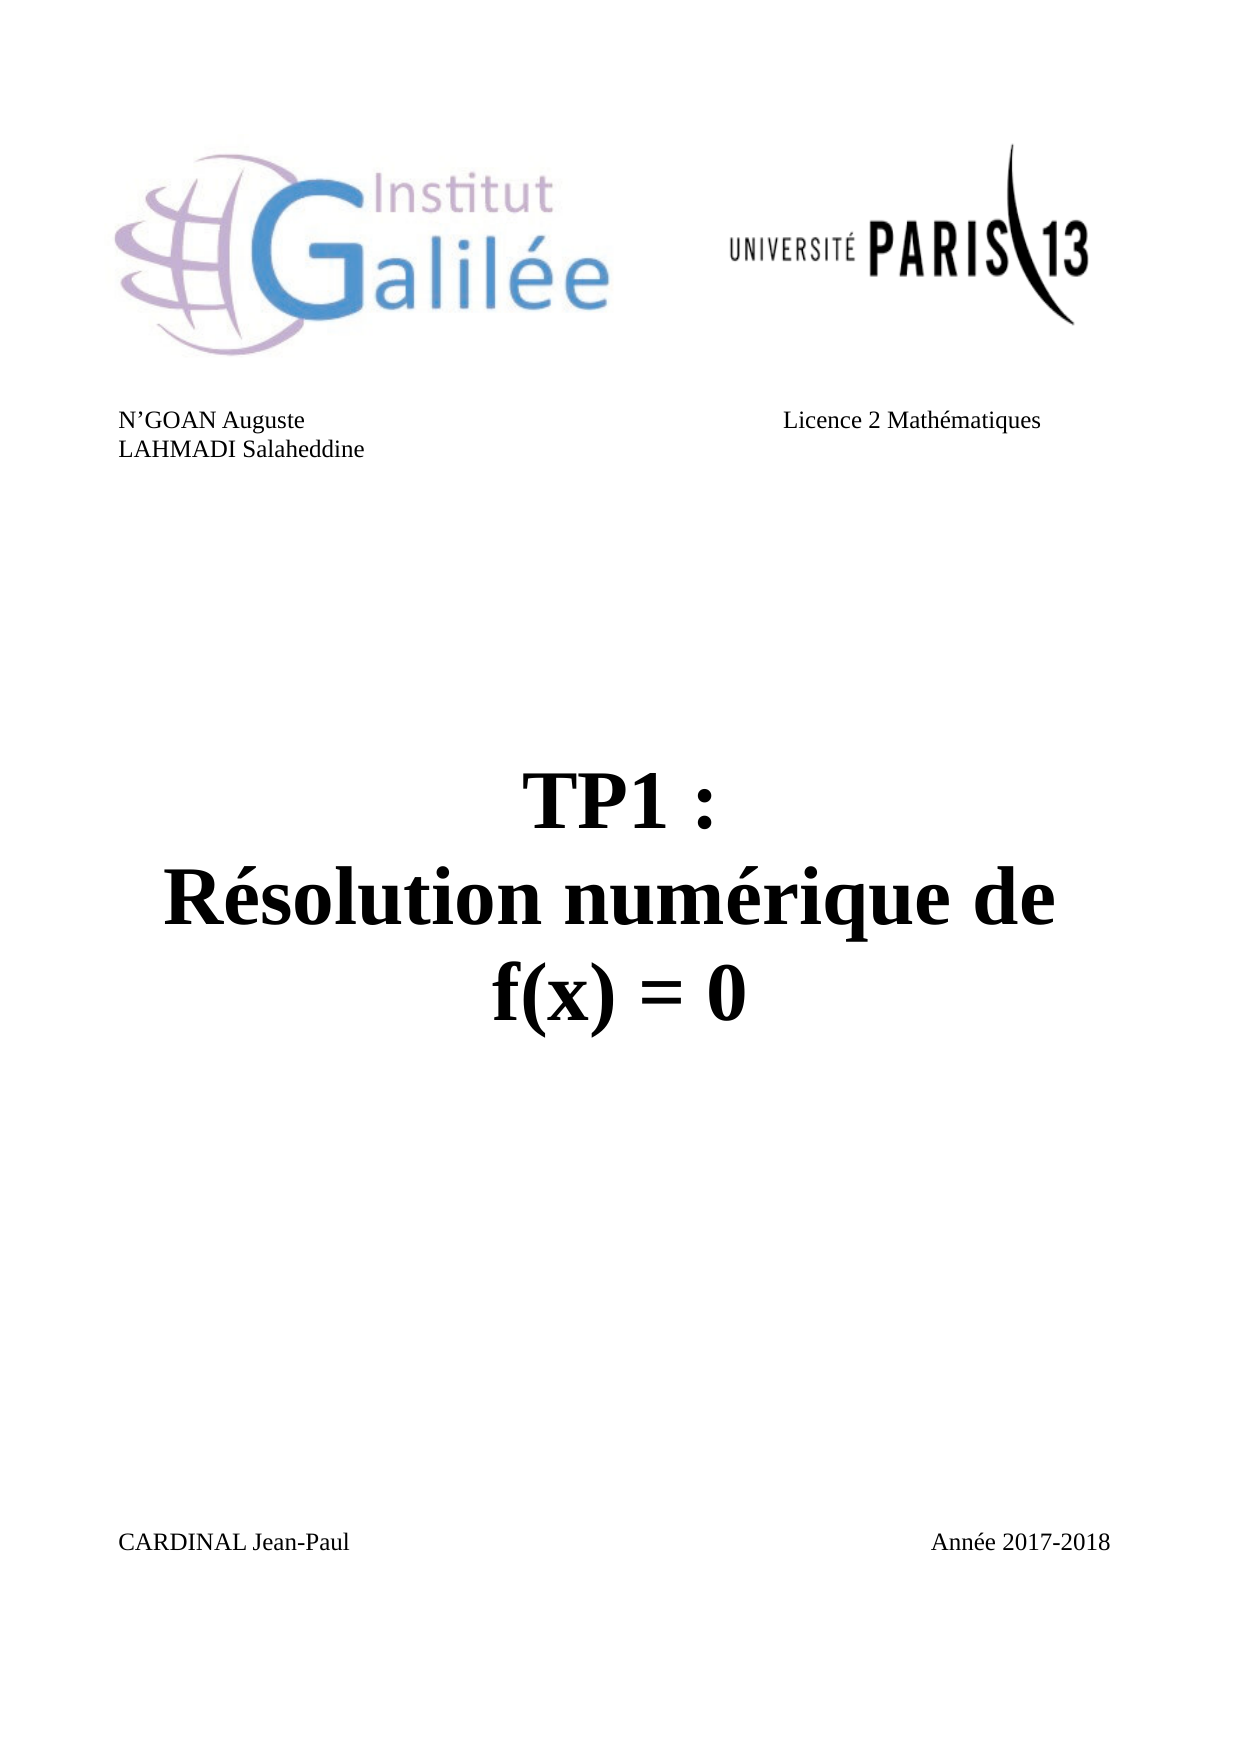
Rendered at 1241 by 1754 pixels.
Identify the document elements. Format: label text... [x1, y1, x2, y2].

text N’GOAN Auguste Licence 2 Mathématiques [118, 406, 1122, 434]
picture [658, 142, 1162, 327]
picture [104, 134, 614, 373]
text Résolution numérique de [118, 846, 1122, 942]
text LAHMADI Salaheddine [118, 434, 1122, 463]
text f(x) = 0 [118, 942, 1122, 1038]
text CARDINAL Jean-Paul Année 2017-2018 [118, 1527, 1122, 1556]
text TP1 : [118, 751, 1122, 846]
